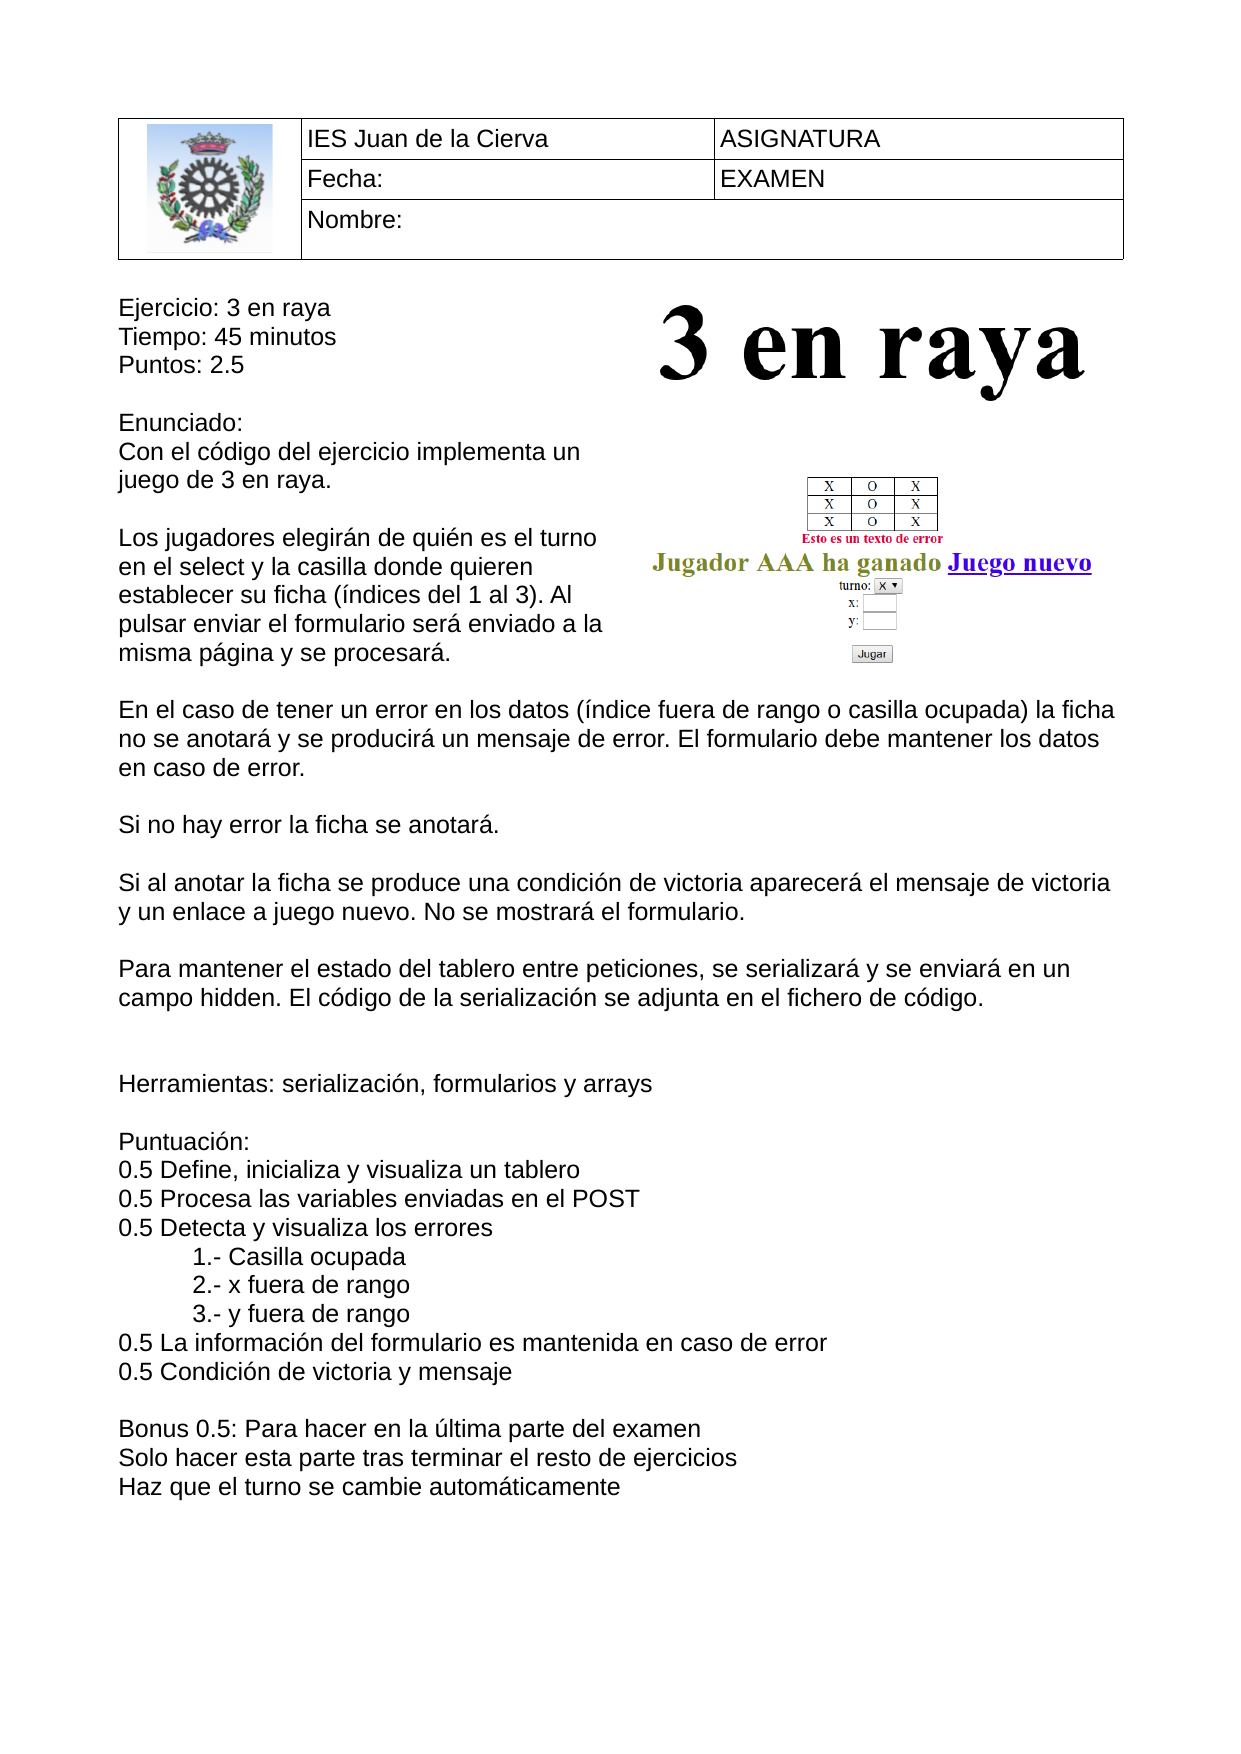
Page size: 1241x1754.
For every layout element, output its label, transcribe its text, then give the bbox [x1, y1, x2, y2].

text Los jugadores elegirán de quién es el turno en el select y la casilla donde quieren establecer su ficha (índices del 1 al 3). Al pulsar enviar el formulario será enviado a la misma página y se procesará. [118, 523, 625, 667]
text Herramientas: serialización, formularios y arrays [118, 1069, 1122, 1098]
text Puntos: 2.5 [118, 350, 625, 379]
text 0.5 La información del formulario es mantenida en caso de error [118, 1328, 1122, 1357]
text Ejercicio: 3 en raya [118, 293, 625, 322]
text 2.- x fuera de rango [118, 1270, 1122, 1299]
picture [146, 124, 273, 253]
text 0.5 Detecta y visualiza los errores [118, 1213, 1122, 1242]
text Si al anotar la ficha se produce una condición de victoria aparecerá el mensaje de victoria y un enlace a juego nuevo. No se mostrará el formulario. [118, 868, 1122, 925]
picture [625, 292, 1113, 680]
text En el caso de tener un error en los datos (índice fuera de rango o casilla ocupada) la ficha no se anotará y se producirá un mensaje de error. El formulario debe mantener los datos en caso de error. [118, 695, 1122, 782]
text Si no hay error la ficha se anotará. [118, 810, 1122, 839]
text 0.5 Procesa las variables enviadas en el POST [118, 1184, 1122, 1213]
text Puntuación: [118, 1127, 1122, 1155]
text Bonus 0.5: Para hacer en la última parte del examen [118, 1414, 1122, 1443]
text Tiempo: 45 minutos [118, 322, 625, 350]
text Enunciado: [118, 408, 625, 437]
text Solo hacer esta parte tras terminar el resto de ejercicios [118, 1443, 1122, 1472]
text Haz que el turno se cambie automáticamente [118, 1472, 1122, 1500]
text [1113, 408, 1122, 437]
text 0.5 Define, inicializa y visualiza un tablero [118, 1155, 1122, 1184]
text 0.5 Condición de victoria y mensaje [118, 1357, 1122, 1385]
text [1113, 350, 1122, 379]
text 1.- Casilla ocupada [118, 1242, 1122, 1270]
text Para mantener el estado del tablero entre peticiones, se serializará y se enviará en un campo hidden. El código de la serialización se adjunta en el fichero de código. [118, 954, 1122, 1012]
text 3.- y fuera de rango [118, 1299, 1122, 1328]
text Con el código del ejercicio implementa un juego de 3 en raya. [118, 437, 625, 494]
